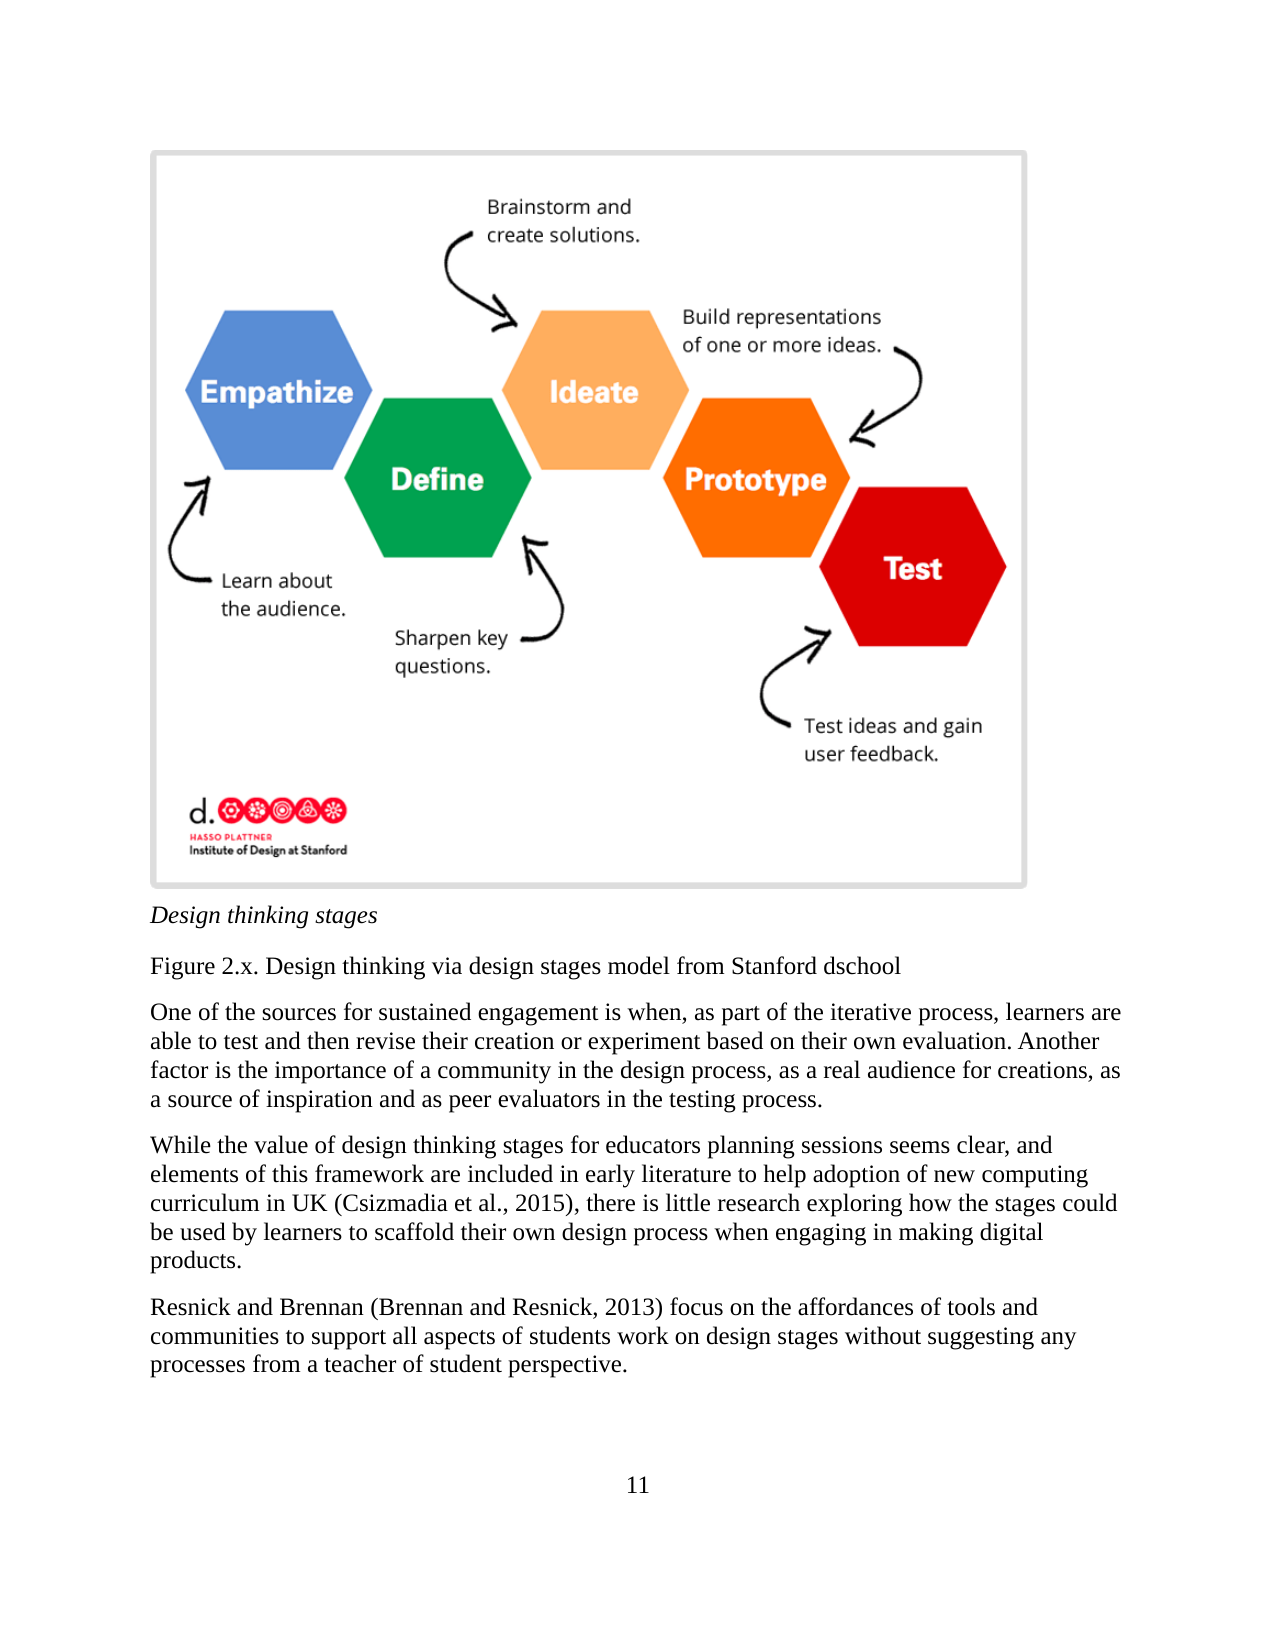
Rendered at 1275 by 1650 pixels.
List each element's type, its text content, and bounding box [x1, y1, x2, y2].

text While the value of design thinking stages for educators planning sessions seems clear, and elements of this framework are included in early literature to help adoption of new computing curriculum in UK (Csizmadia et al., 2015), there is little research exploring how the stages could be used by learners to scaffold their own design process when engaging in making digital products. [150, 1130, 1125, 1274]
picture [150, 150, 1028, 889]
text Resnick and Brennan (Brennan and Resnick, 2013) focus on the affordances of tools and communities to support all aspects of students work on design stages without suggesting any processes from a teacher of student perspective. [150, 1292, 1125, 1378]
text One of the sources for sustained engagement is when, as part of the iterative process, learners are able to test and then revise their creation or experiment based on their own evaluation. Another factor is the importance of a community in the design process, as a real audience for creations, as a source of inspiration and as peer evaluators in the testing process. [150, 997, 1125, 1112]
text Figure 2.x. Design thinking via design stages model from Stanford dschool [150, 951, 1125, 979]
text Design thinking stages [150, 901, 1125, 929]
